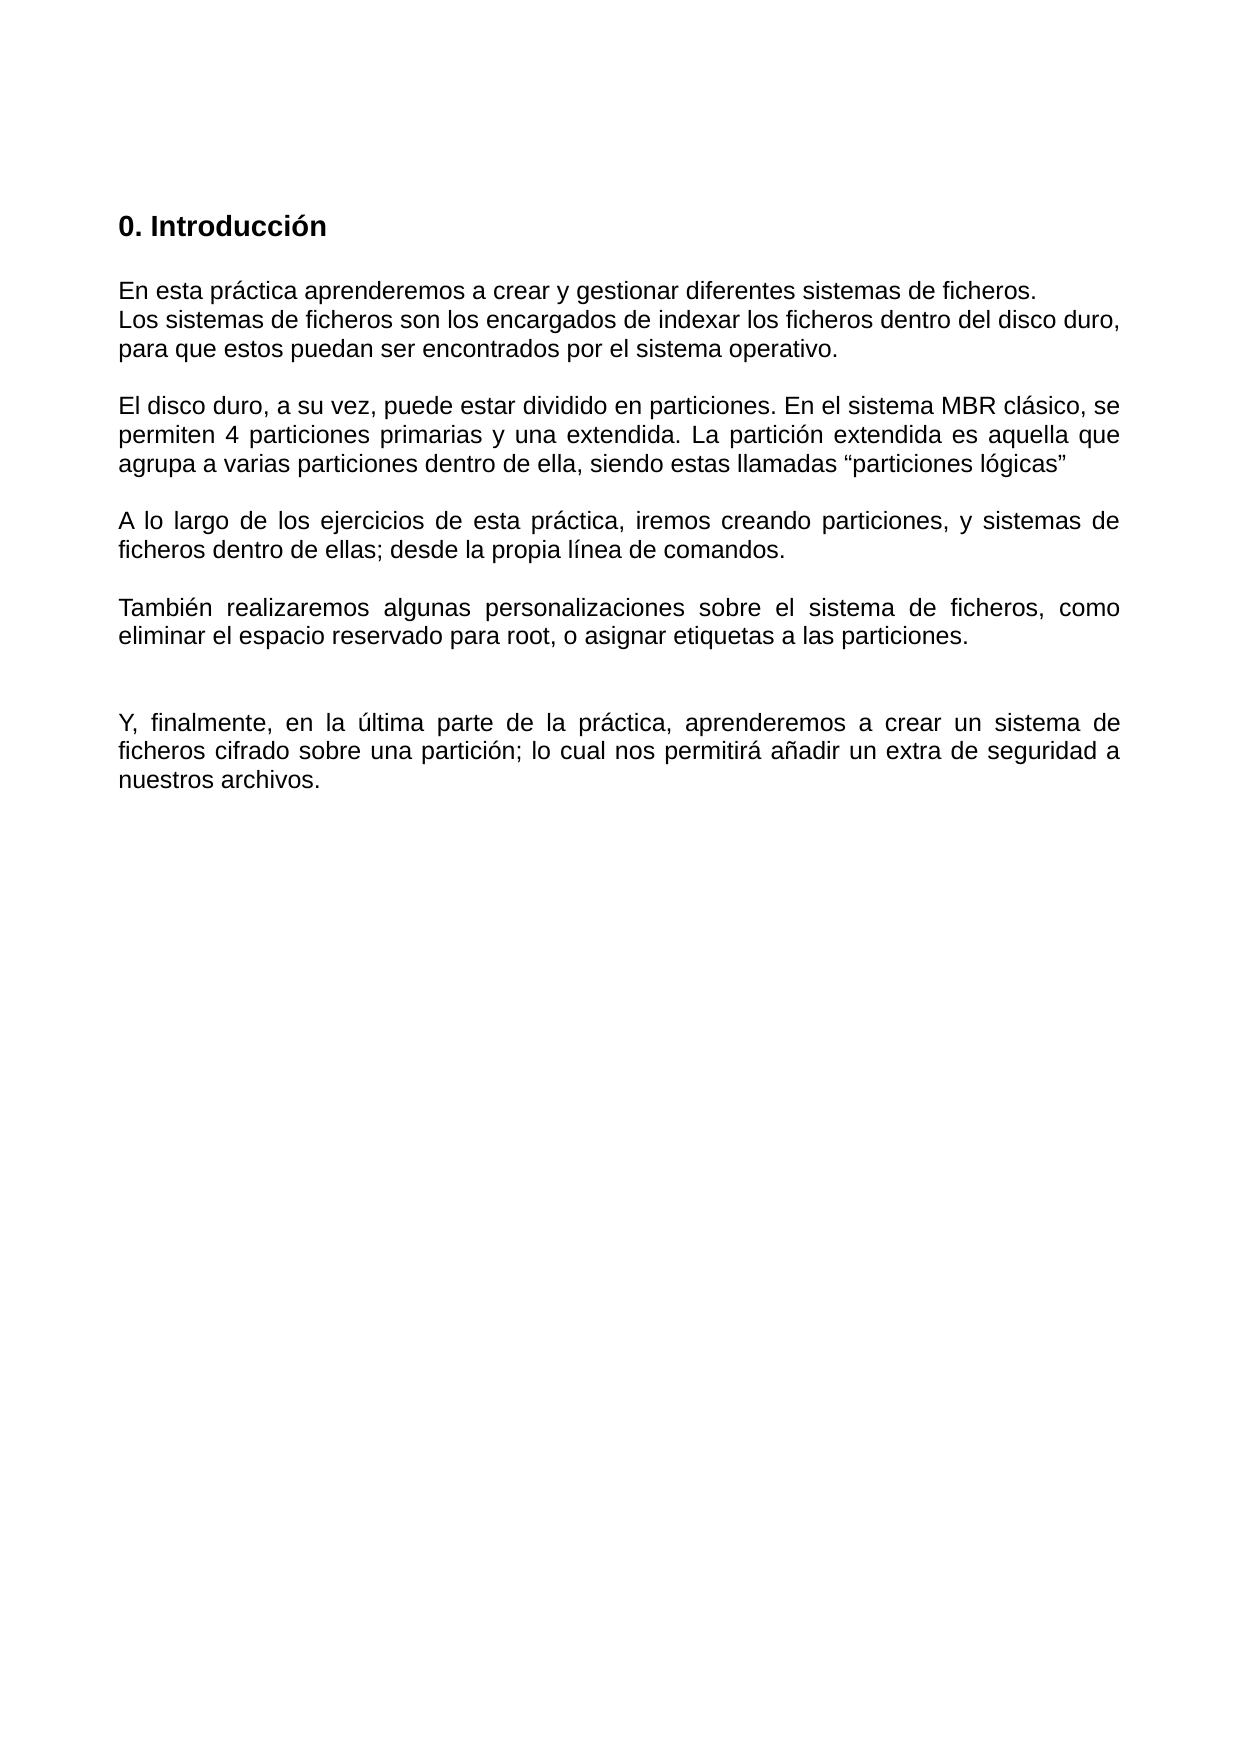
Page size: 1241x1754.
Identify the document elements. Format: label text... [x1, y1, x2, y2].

text También realizaremos algunas personalizaciones sobre el sistema de ficheros, como eliminar el espacio reservado para root, o asignar etiquetas a las particiones. [118, 592, 1122, 650]
text 0. Introducción [118, 209, 1122, 243]
text En esta práctica aprenderemos a crear y gestionar diferentes sistemas de ficheros. [118, 276, 1122, 305]
text El disco duro, a su vez, puede estar dividido en particiones. En el sistema MBR clásico, se permiten 4 particiones primarias y una extendida. La partición extendida es aquella que agrupa a varias particiones dentro de ella, siendo estas llamadas “particiones lógicas” [118, 391, 1122, 477]
text A lo largo de los ejercicios de esta práctica, iremos creando particiones, y sistemas de ficheros dentro de ellas; desde la propia línea de comandos. [118, 506, 1122, 564]
text Los sistemas de ficheros son los encargados de indexar los ficheros dentro del disco duro, para que estos puedan ser encontrados por el sistema operativo. [118, 305, 1122, 362]
text Y, finalmente, en la última parte de la práctica, aprenderemos a crear un sistema de ficheros cifrado sobre una partición; lo cual nos permitirá añadir un extra de seguridad a nuestros archivos. [118, 707, 1122, 794]
